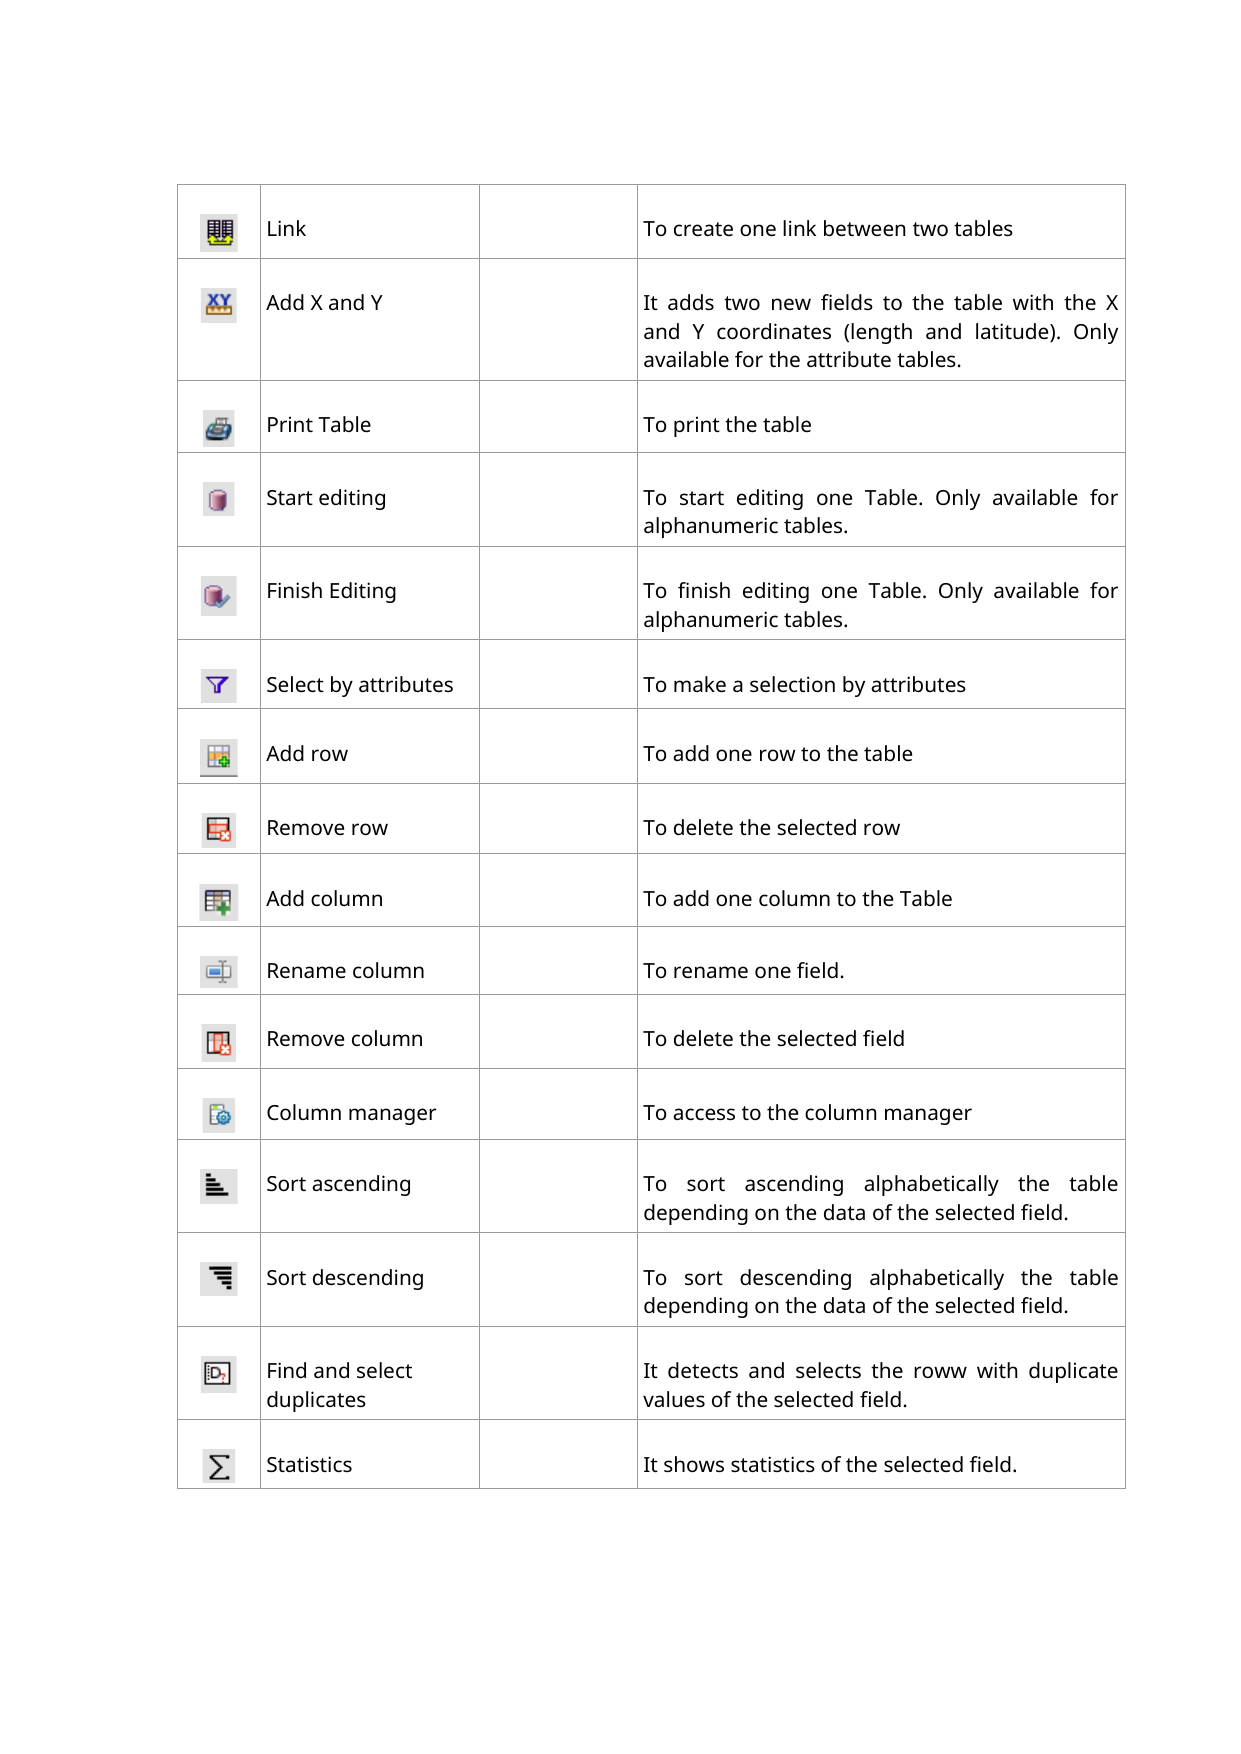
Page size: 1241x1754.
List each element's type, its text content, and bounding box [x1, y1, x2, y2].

picture [200, 956, 238, 988]
table_cell To sort descending alphabetically the table depending on the data of the selected field. [638, 1233, 1125, 1326]
table_cell To rename one field. [638, 927, 1125, 994]
picture [203, 482, 235, 516]
table_cell To delete the selected field [638, 995, 1125, 1068]
table_cell To access to the column manager [638, 1069, 1125, 1139]
table_cell [480, 185, 637, 258]
table_cell [480, 1327, 637, 1419]
table_cell Remove row [261, 784, 479, 853]
table_cell [480, 927, 637, 994]
picture [200, 1169, 238, 1204]
table_cell Add X and Y [261, 259, 479, 379]
table_cell [480, 640, 637, 708]
table_cell [178, 453, 260, 546]
table_cell [178, 854, 260, 926]
table_cell Sort ascending [261, 1140, 479, 1232]
table_cell To print the table [638, 381, 1125, 452]
picture [202, 1098, 236, 1133]
table_cell [178, 1420, 260, 1488]
picture [200, 576, 237, 616]
picture [200, 1356, 237, 1393]
table_cell Print Table [261, 381, 479, 452]
table_cell Column manager [261, 1069, 479, 1139]
table_cell To sort ascending alphabetically the table depending on the data of the selected field. [638, 1140, 1125, 1232]
table_cell [178, 1140, 260, 1232]
table_cell [480, 784, 637, 853]
table_cell [480, 1069, 637, 1139]
picture [199, 884, 239, 921]
picture [200, 669, 237, 703]
table_cell To create one link between two tables [638, 185, 1125, 258]
table_cell Find and select duplicates [261, 1327, 479, 1419]
table_cell Select by attributes [261, 640, 479, 708]
table_cell [178, 259, 260, 379]
table_cell [480, 1233, 637, 1326]
table_cell To start editing one Table. Only available for alphanumeric tables. [638, 453, 1125, 546]
table_cell It detects and selects the roww with duplicate values of the selected field. [638, 1327, 1125, 1419]
table_cell To make a selection by attributes [638, 640, 1125, 708]
picture [203, 410, 235, 447]
table_cell Sort descending [261, 1233, 479, 1326]
table_cell To finish editing one Table. Only available for alphanumeric tables. [638, 547, 1125, 639]
table_cell [178, 185, 260, 258]
table_cell Add row [261, 709, 479, 782]
table_cell [178, 381, 260, 452]
table_cell [480, 995, 637, 1068]
table_cell [480, 259, 637, 379]
picture [201, 813, 236, 848]
table_cell Remove column [261, 995, 479, 1068]
table_cell [480, 453, 637, 546]
table_cell [178, 784, 260, 853]
table_cell Link [261, 185, 479, 258]
table_cell Add column [261, 854, 479, 926]
table_cell [178, 927, 260, 994]
table_cell Start editing [261, 453, 479, 546]
picture [200, 1262, 238, 1296]
table_cell [480, 547, 637, 639]
picture [201, 1024, 236, 1062]
table_cell To add one column to the Table [638, 854, 1125, 926]
table_cell [178, 709, 260, 782]
table_cell It adds two new fields to the table with the X and Y coordinates (length and latitude). Only available for the attribute tables. [638, 259, 1125, 379]
table_cell To add one row to the table [638, 709, 1125, 782]
table_cell Rename column [261, 927, 479, 994]
table_cell [480, 709, 637, 782]
table_cell Finish Editing [261, 547, 479, 639]
table_cell [480, 854, 637, 926]
picture [202, 1449, 236, 1483]
picture [200, 288, 237, 323]
table_cell [480, 1140, 637, 1232]
table_cell [480, 1420, 637, 1488]
picture [200, 739, 238, 777]
table_cell [178, 547, 260, 639]
table_cell [178, 1069, 260, 1139]
table_cell [178, 1327, 260, 1419]
table_cell Statistics [261, 1420, 479, 1488]
table_cell [178, 995, 260, 1068]
table_cell It shows statistics of the selected field. [638, 1420, 1125, 1488]
table_cell [178, 640, 260, 708]
table_cell To delete the selected row [638, 784, 1125, 853]
picture [200, 214, 238, 252]
table_cell [178, 1233, 260, 1326]
table_cell [480, 381, 637, 452]
